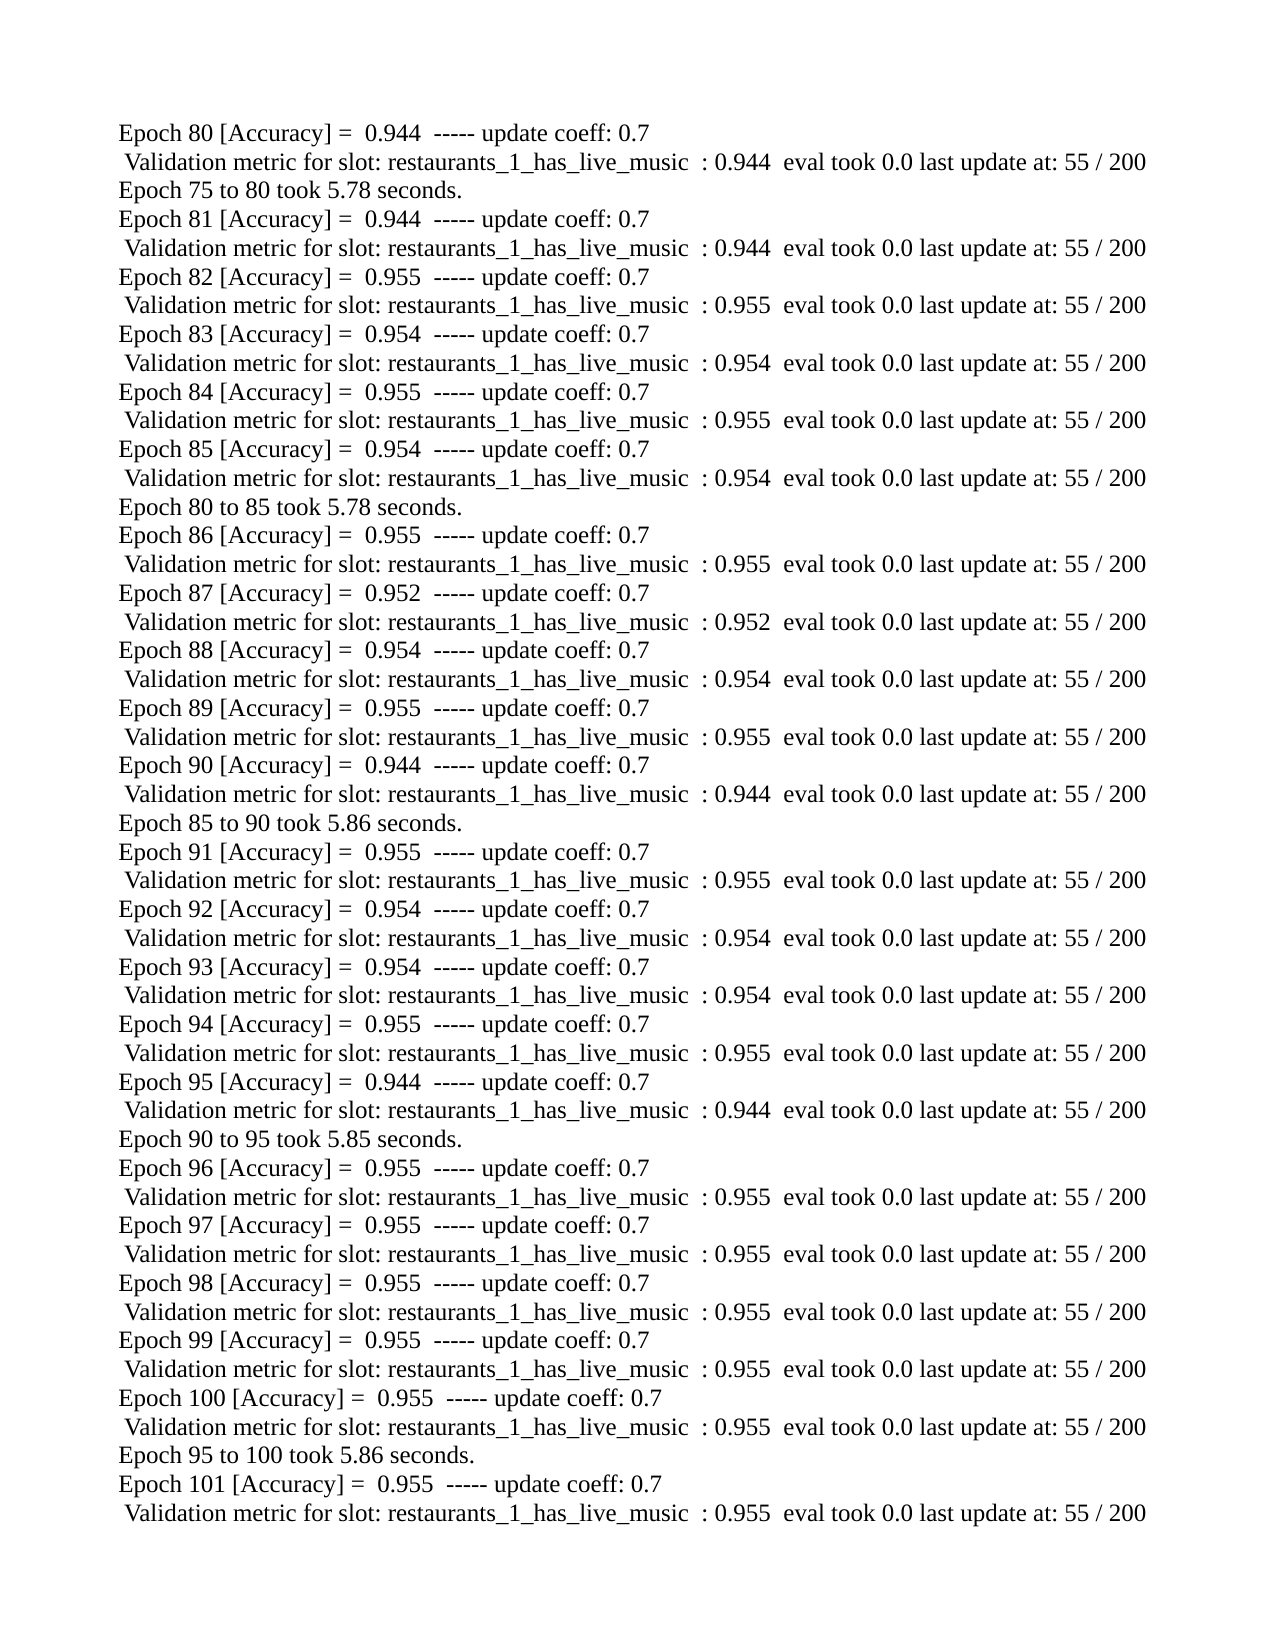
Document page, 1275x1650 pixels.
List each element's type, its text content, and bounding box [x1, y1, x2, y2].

text Epoch 95 [Accuracy] = 0.944 ----- update coeff: 0.7 [118, 1067, 1157, 1096]
text Epoch 85 [Accuracy] = 0.954 ----- update coeff: 0.7 [118, 434, 1157, 463]
text Epoch 81 [Accuracy] = 0.944 ----- update coeff: 0.7 [118, 204, 1157, 233]
text Validation metric for slot: restaurants_1_has_live_music : 0.944 eval took 0.0 last update at: 55 / 200 [118, 147, 1157, 176]
text Epoch 97 [Accuracy] = 0.955 ----- update coeff: 0.7 [118, 1211, 1157, 1239]
text Validation metric for slot: restaurants_1_has_live_music : 0.955 eval took 0.0 last update at: 55 / 200 [118, 1239, 1157, 1268]
text Epoch 80 [Accuracy] = 0.944 ----- update coeff: 0.7 [118, 118, 1157, 147]
text Validation metric for slot: restaurants_1_has_live_music : 0.955 eval took 0.0 last update at: 55 / 200 [118, 722, 1157, 751]
text Epoch 83 [Accuracy] = 0.954 ----- update coeff: 0.7 [118, 319, 1157, 348]
text Epoch 80 to 85 took 5.78 seconds. [118, 492, 1157, 521]
text Validation metric for slot: restaurants_1_has_live_music : 0.944 eval took 0.0 last update at: 55 / 200 [118, 1096, 1157, 1124]
text Epoch 86 [Accuracy] = 0.955 ----- update coeff: 0.7 [118, 521, 1157, 549]
text Validation metric for slot: restaurants_1_has_live_music : 0.955 eval took 0.0 last update at: 55 / 200 [118, 1412, 1157, 1441]
text Epoch 88 [Accuracy] = 0.954 ----- update coeff: 0.7 [118, 636, 1157, 664]
text Validation metric for slot: restaurants_1_has_live_music : 0.955 eval took 0.0 last update at: 55 / 200 [118, 549, 1157, 578]
text Epoch 84 [Accuracy] = 0.955 ----- update coeff: 0.7 [118, 377, 1157, 406]
text Validation metric for slot: restaurants_1_has_live_music : 0.955 eval took 0.0 last update at: 55 / 200 [118, 1038, 1157, 1067]
text Validation metric for slot: restaurants_1_has_live_music : 0.955 eval took 0.0 last update at: 55 / 200 [118, 1498, 1157, 1527]
text Epoch 75 to 80 took 5.78 seconds. [118, 176, 1157, 204]
text Validation metric for slot: restaurants_1_has_live_music : 0.955 eval took 0.0 last update at: 55 / 200 [118, 866, 1157, 894]
text Validation metric for slot: restaurants_1_has_live_music : 0.955 eval took 0.0 last update at: 55 / 200 [118, 1354, 1157, 1383]
text Validation metric for slot: restaurants_1_has_live_music : 0.952 eval took 0.0 last update at: 55 / 200 [118, 607, 1157, 636]
text Epoch 87 [Accuracy] = 0.952 ----- update coeff: 0.7 [118, 578, 1157, 607]
text Epoch 82 [Accuracy] = 0.955 ----- update coeff: 0.7 [118, 262, 1157, 291]
text Epoch 93 [Accuracy] = 0.954 ----- update coeff: 0.7 [118, 952, 1157, 981]
text Validation metric for slot: restaurants_1_has_live_music : 0.955 eval took 0.0 last update at: 55 / 200 [118, 406, 1157, 434]
text Validation metric for slot: restaurants_1_has_live_music : 0.944 eval took 0.0 last update at: 55 / 200 [118, 779, 1157, 808]
text Epoch 101 [Accuracy] = 0.955 ----- update coeff: 0.7 [118, 1469, 1157, 1498]
text Epoch 98 [Accuracy] = 0.955 ----- update coeff: 0.7 [118, 1268, 1157, 1297]
text Epoch 96 [Accuracy] = 0.955 ----- update coeff: 0.7 [118, 1153, 1157, 1182]
text Epoch 99 [Accuracy] = 0.955 ----- update coeff: 0.7 [118, 1326, 1157, 1354]
text Epoch 100 [Accuracy] = 0.955 ----- update coeff: 0.7 [118, 1383, 1157, 1412]
text Epoch 91 [Accuracy] = 0.955 ----- update coeff: 0.7 [118, 837, 1157, 866]
text Validation metric for slot: restaurants_1_has_live_music : 0.954 eval took 0.0 last update at: 55 / 200 [118, 463, 1157, 492]
text Validation metric for slot: restaurants_1_has_live_music : 0.955 eval took 0.0 last update at: 55 / 200 [118, 291, 1157, 319]
text Validation metric for slot: restaurants_1_has_live_music : 0.954 eval took 0.0 last update at: 55 / 200 [118, 923, 1157, 952]
text Epoch 90 to 95 took 5.85 seconds. [118, 1124, 1157, 1153]
text Validation metric for slot: restaurants_1_has_live_music : 0.954 eval took 0.0 last update at: 55 / 200 [118, 981, 1157, 1009]
text Epoch 94 [Accuracy] = 0.955 ----- update coeff: 0.7 [118, 1009, 1157, 1038]
text Validation metric for slot: restaurants_1_has_live_music : 0.955 eval took 0.0 last update at: 55 / 200 [118, 1182, 1157, 1211]
text Epoch 92 [Accuracy] = 0.954 ----- update coeff: 0.7 [118, 894, 1157, 923]
text Validation metric for slot: restaurants_1_has_live_music : 0.955 eval took 0.0 last update at: 55 / 200 [118, 1297, 1157, 1326]
text Epoch 95 to 100 took 5.86 seconds. [118, 1441, 1157, 1469]
text Epoch 89 [Accuracy] = 0.955 ----- update coeff: 0.7 [118, 693, 1157, 722]
text Epoch 90 [Accuracy] = 0.944 ----- update coeff: 0.7 [118, 751, 1157, 779]
text Validation metric for slot: restaurants_1_has_live_music : 0.954 eval took 0.0 last update at: 55 / 200 [118, 664, 1157, 693]
text Epoch 85 to 90 took 5.86 seconds. [118, 808, 1157, 837]
text Validation metric for slot: restaurants_1_has_live_music : 0.944 eval took 0.0 last update at: 55 / 200 [118, 233, 1157, 262]
text Validation metric for slot: restaurants_1_has_live_music : 0.954 eval took 0.0 last update at: 55 / 200 [118, 348, 1157, 377]
